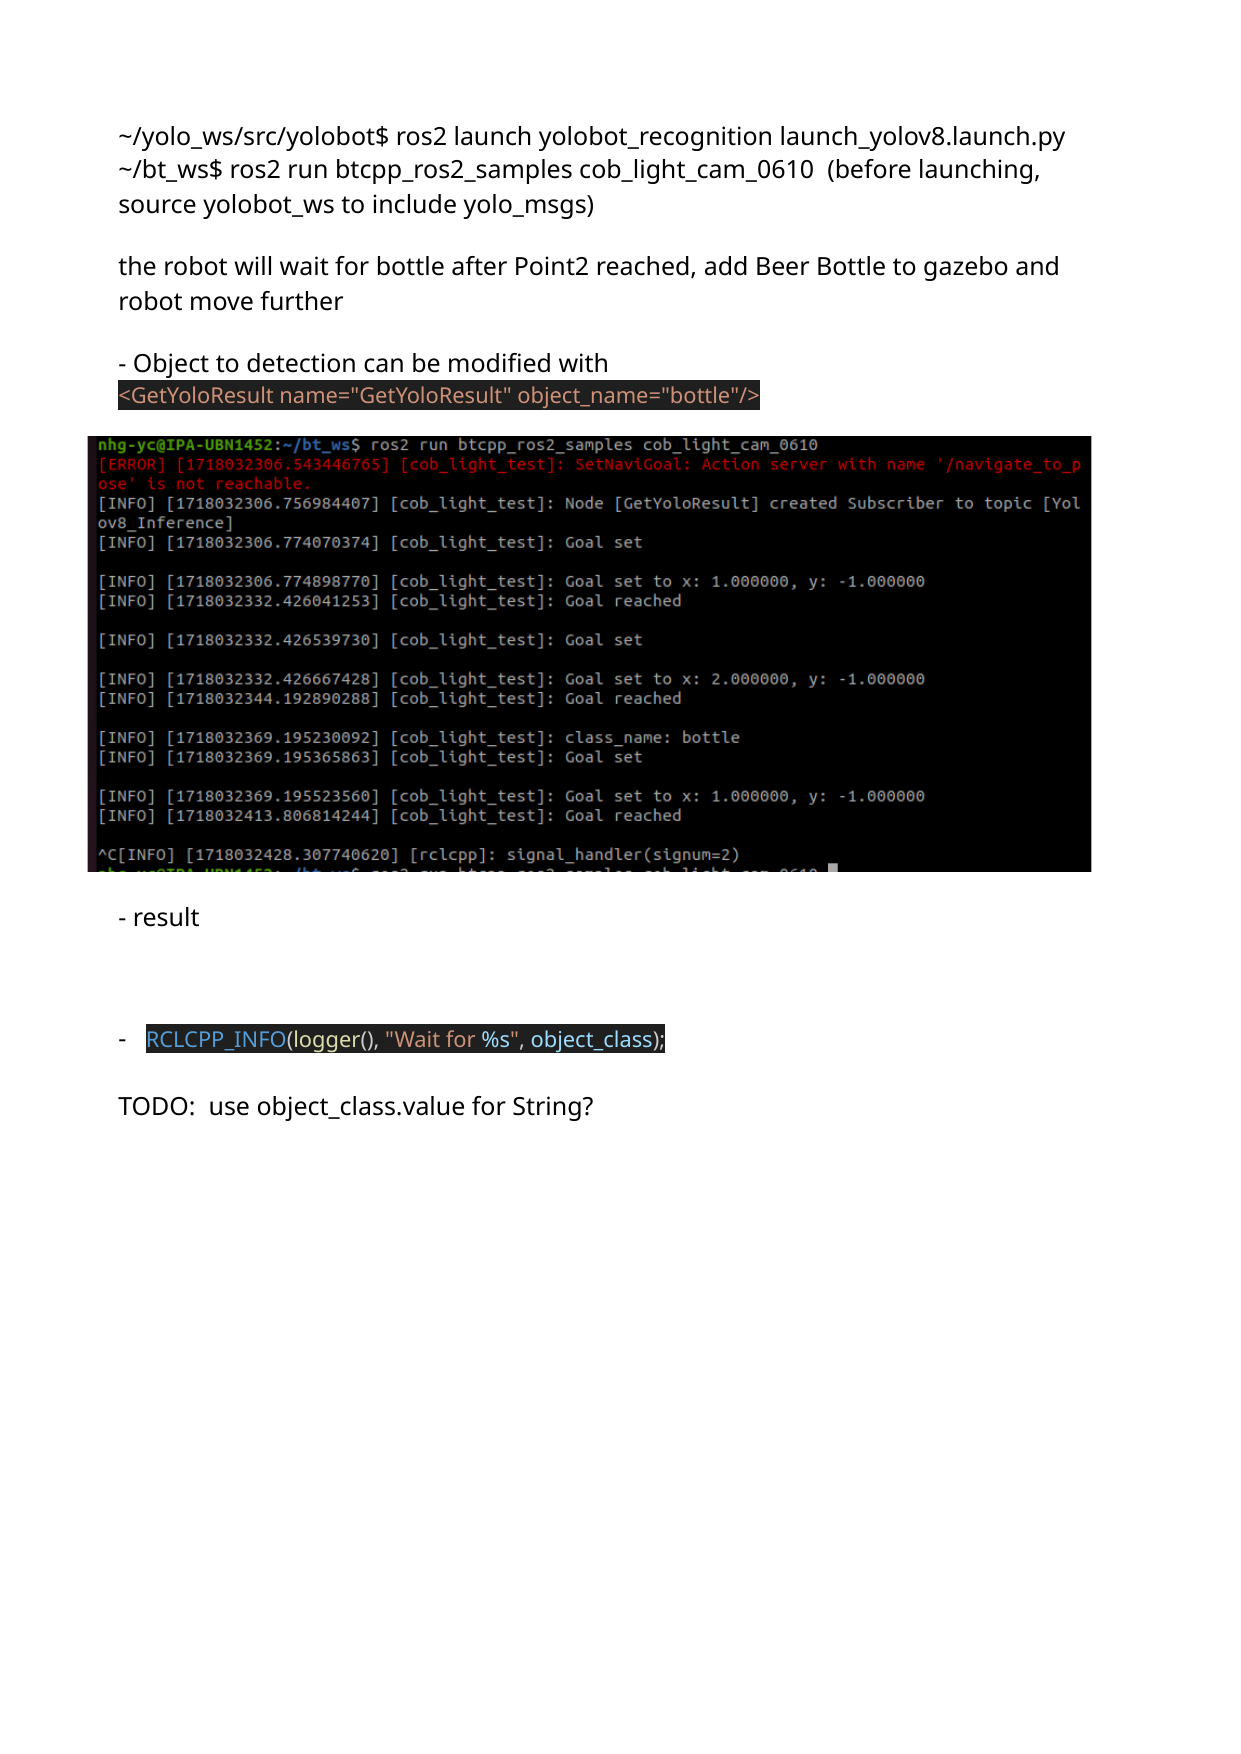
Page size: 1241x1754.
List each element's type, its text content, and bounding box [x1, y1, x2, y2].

text <GetYoloResult name="GetYoloResult" object_name="bottle"/> [118, 380, 1122, 410]
picture [87, 436, 1092, 872]
text - RCLCPP_INFO(logger(), "Wait for %s", object_class); [118, 1020, 1122, 1054]
text TODO: use object_class.value for String? [118, 1088, 1122, 1123]
text ~/yolo_ws/src/yolobot$ ros2 launch yolobot_recognition launch_yolov8.launch.py [118, 118, 1122, 152]
text ~/bt_ws$ ros2 run btcpp_ros2_samples cob_light_cam_0610 (before launching, source yolobot_ws to include yolo_msgs) [118, 152, 1122, 220]
text - Object to detection can be modified with [118, 346, 1122, 380]
text - result [118, 900, 1122, 934]
text the robot will wait for bottle after Point2 reached, add Beer Bottle to gazebo and robot move further [118, 249, 1122, 317]
